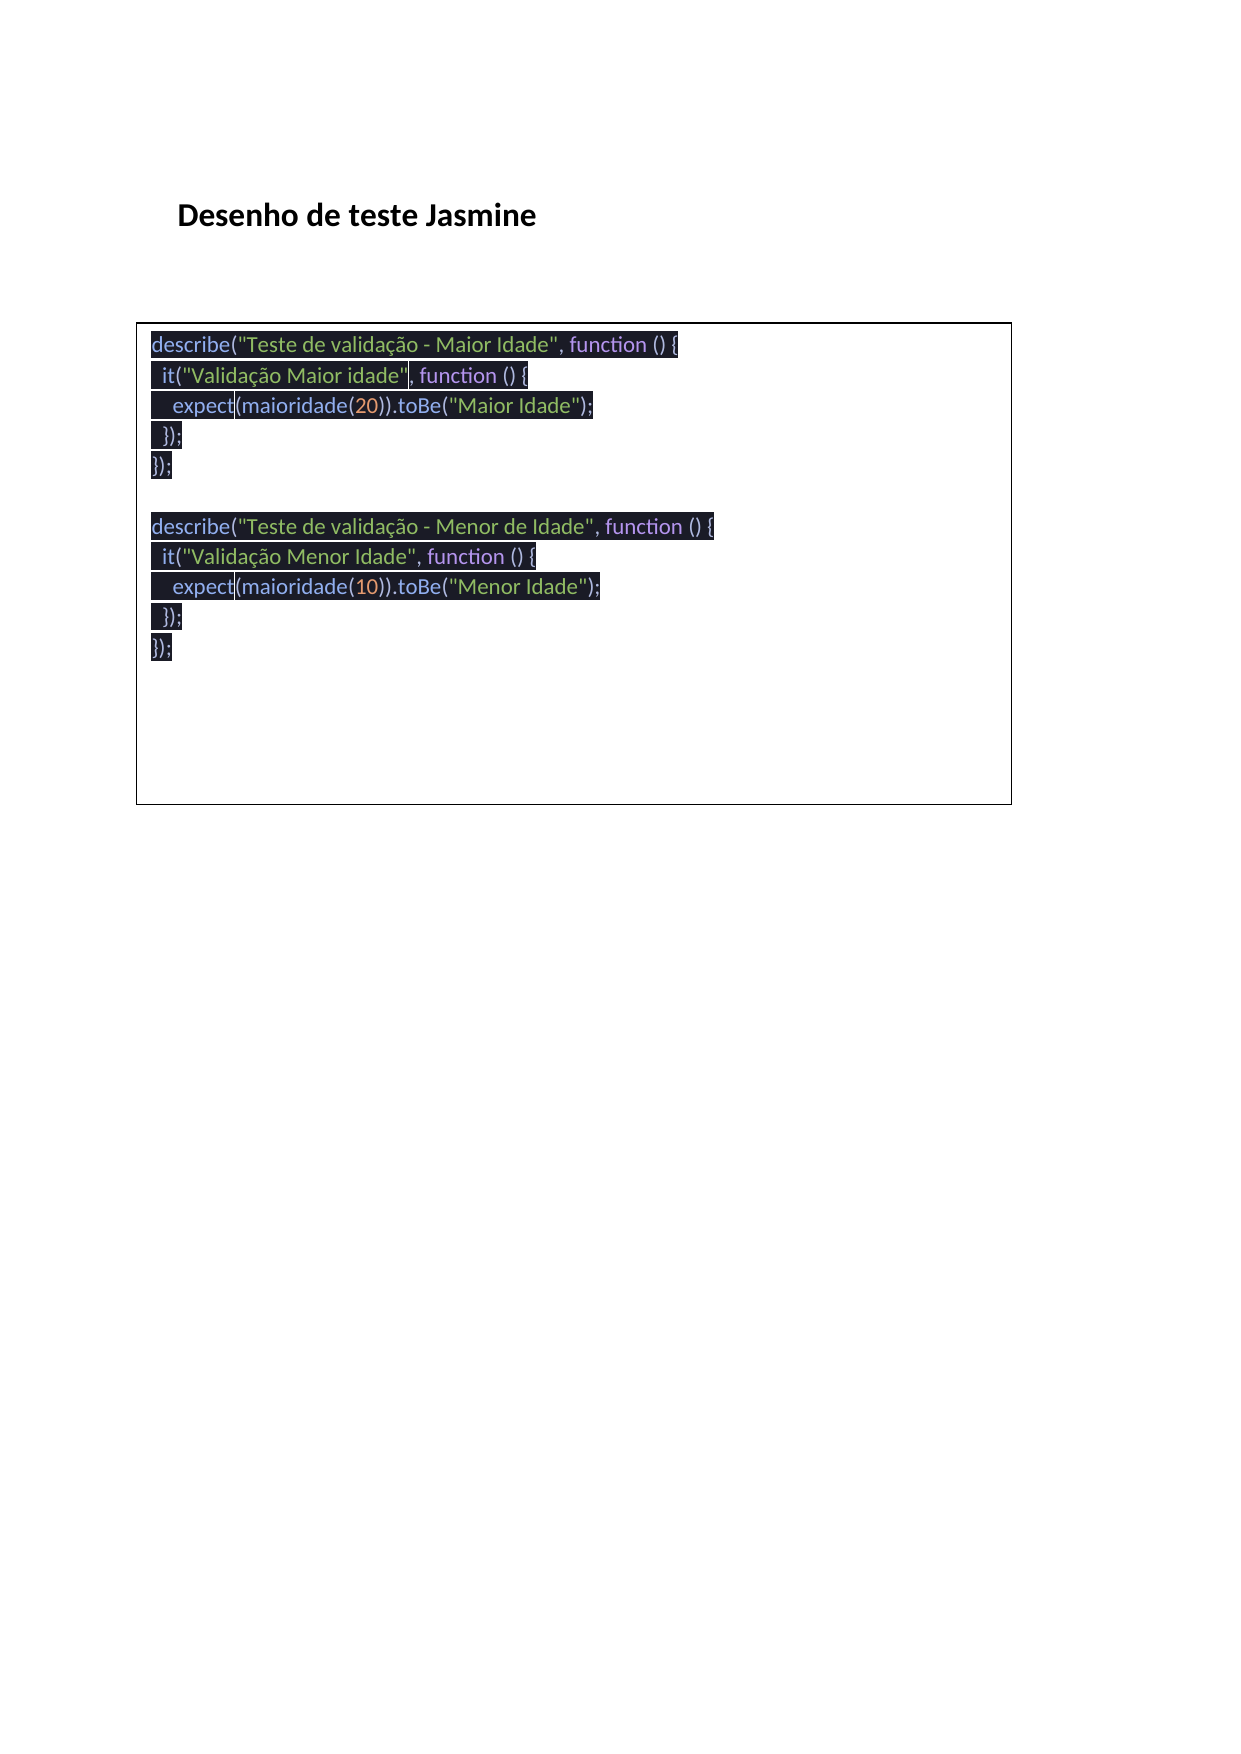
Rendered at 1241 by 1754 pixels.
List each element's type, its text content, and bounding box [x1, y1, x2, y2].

text it("Validação Menor Idade", function () { [151, 542, 997, 570]
text }); [151, 421, 997, 449]
text }); [151, 633, 997, 661]
text Desenho de teste Jasmine [177, 194, 1063, 235]
text describe("Teste de validação - Menor de Idade", function () { [151, 512, 997, 540]
text }); [151, 602, 997, 630]
text describe("Teste de validação - Maior Idade", function () { [151, 331, 997, 358]
text expect(maioridade(20)).toBe("Maior Idade"); [151, 391, 997, 419]
text it("Validação Maior idade", function () { [151, 361, 997, 389]
text }); [151, 451, 997, 479]
text expect(maioridade(10)).toBe("Menor Idade"); [151, 572, 997, 600]
